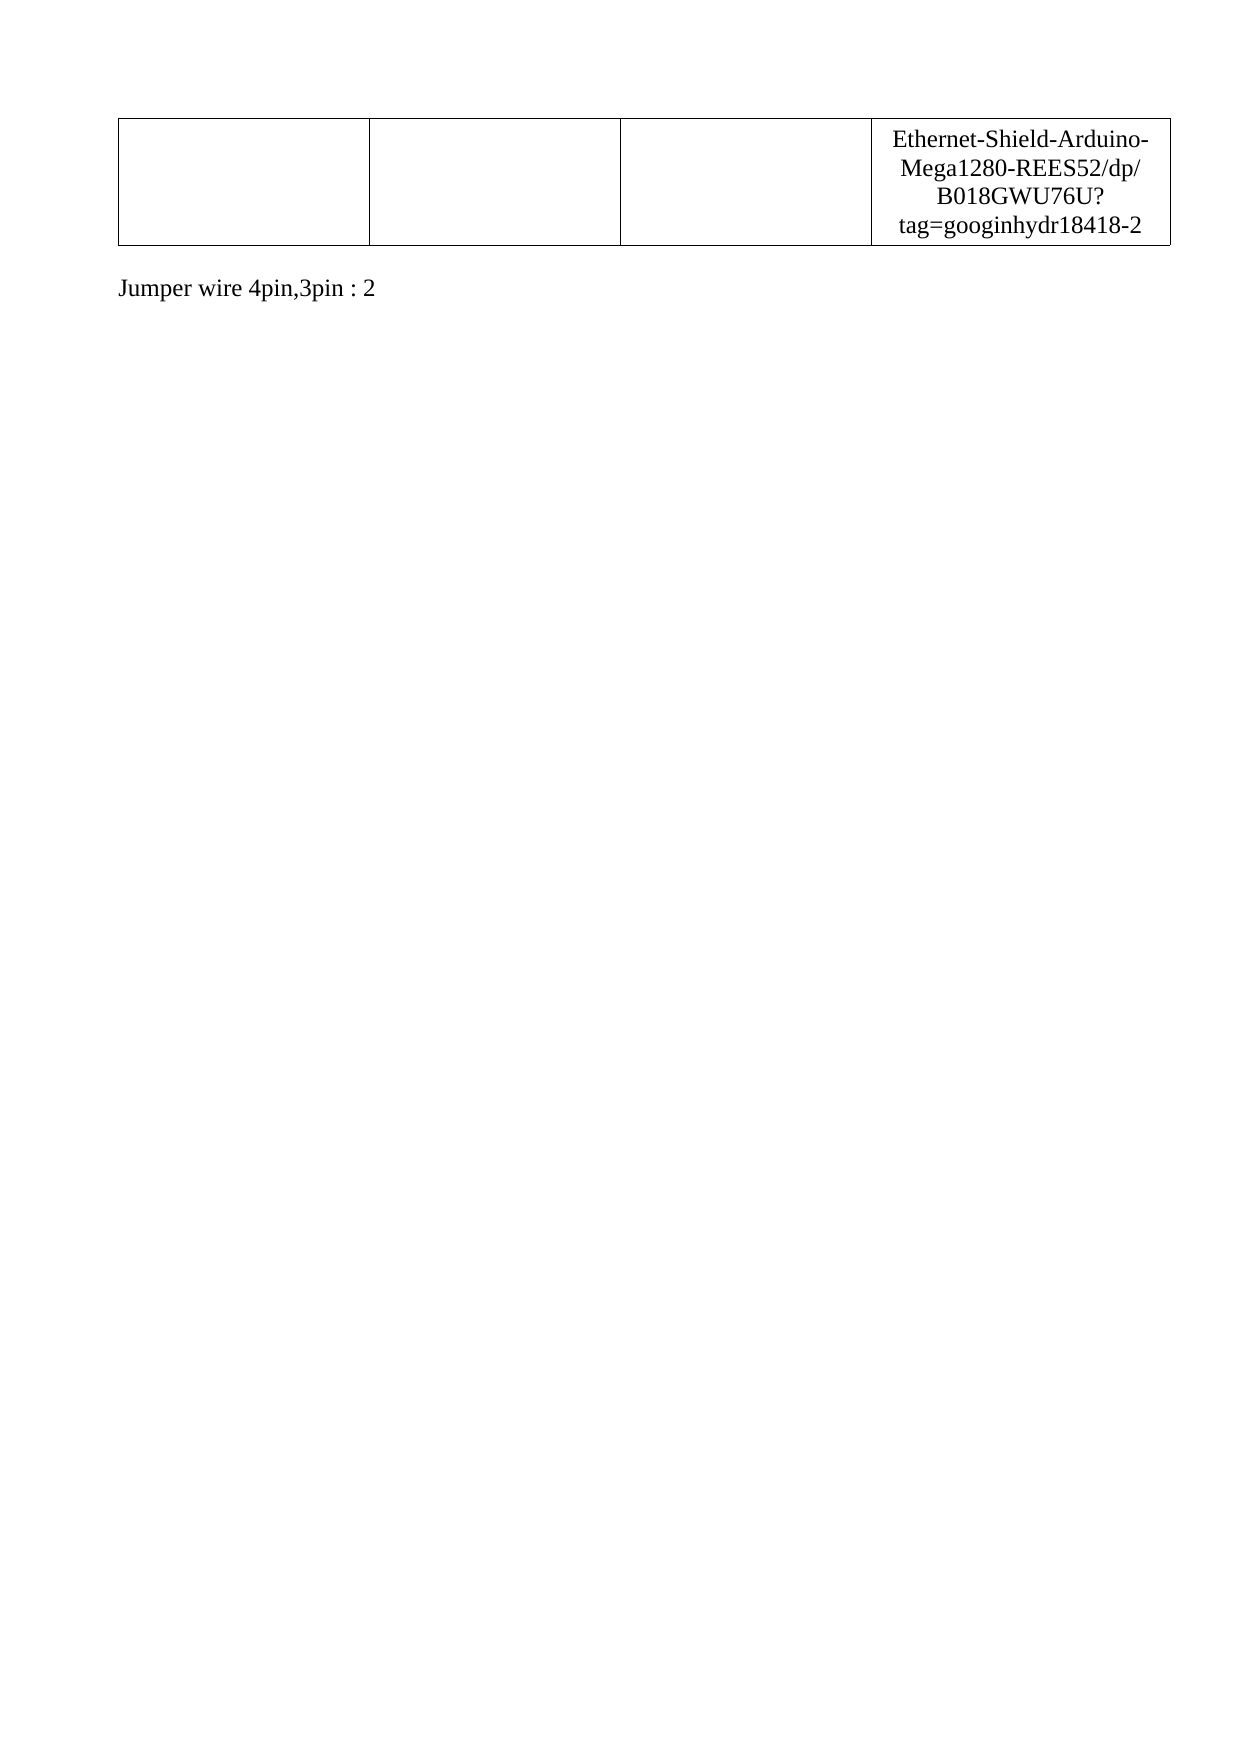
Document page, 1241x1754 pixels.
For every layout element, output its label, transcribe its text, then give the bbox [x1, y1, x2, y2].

table_header [370, 119, 620, 245]
table_header [119, 119, 369, 245]
table_header Ethernet-Shield-Arduino-Mega1280-REES52/dp/B018GWU76U?tag=googinhydr18418-2 [872, 119, 1170, 245]
table_header [621, 119, 871, 245]
text Jumper wire 4pin,3pin : 2 [118, 273, 1122, 302]
